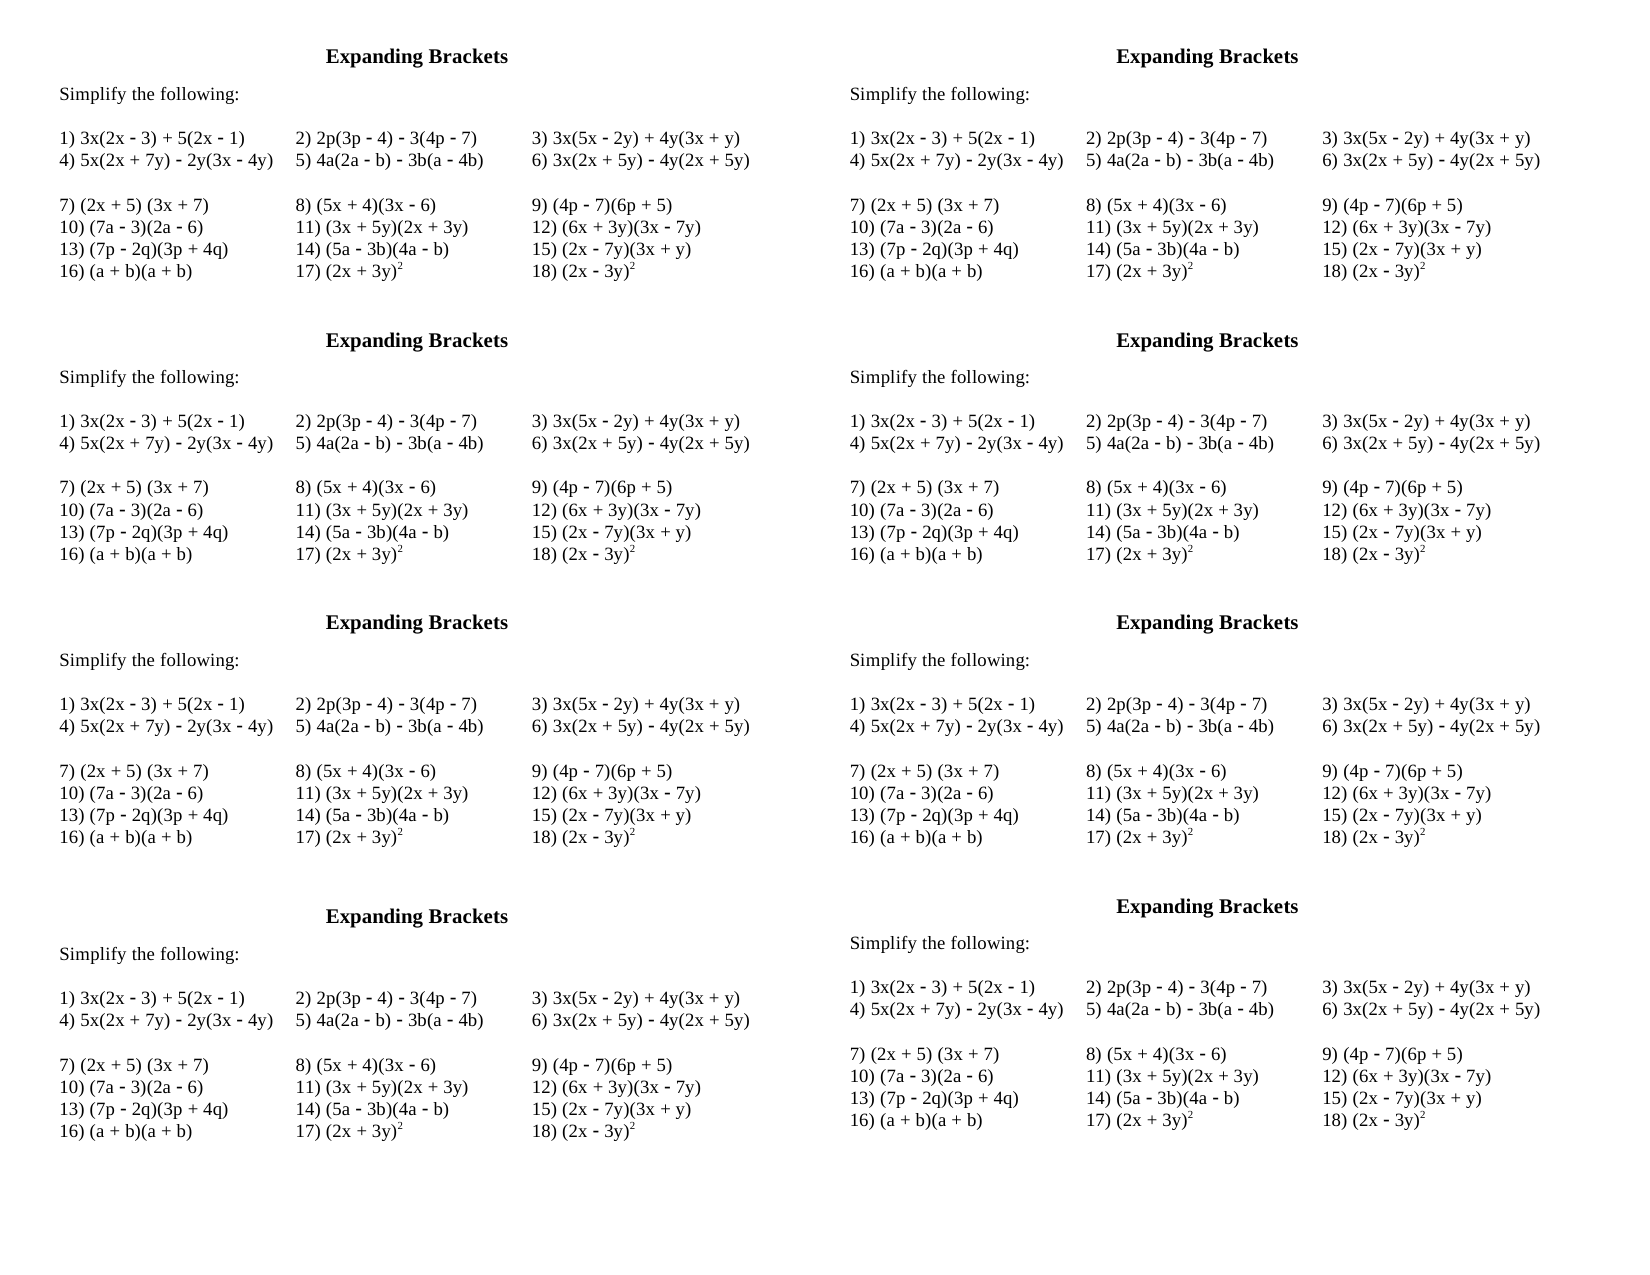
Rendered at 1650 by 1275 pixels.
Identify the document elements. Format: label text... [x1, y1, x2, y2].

text 16) (a + b)(a + b) 17) (2x + 3y)2 18) (2x  3y)2 [849, 542, 1565, 564]
text 1) 3x(2x  3) + 5(2x  1) 2) 2p(3p  4)  3(4p  7) 3) 3x(5x  2y) + 4y(3x + y) [59, 693, 774, 715]
text 10) (7a  3)(2a  6) 11) (3x + 5y)(2x + 3y) 12) (6x + 3y)(3x  7y) [849, 781, 1565, 803]
text 7) (2x + 5) (3x + 7) 8) (5x + 4)(3x  6) 9) (4p  7)(6p + 5) [59, 759, 774, 781]
text 13) (7p  2q)(3p + 4q) 14) (5a  3b)(4a  b) 15) (2x  7y)(3x + y) [59, 803, 774, 825]
text Simplify the following: [59, 82, 774, 104]
text 13) (7p  2q)(3p + 4q) 14) (5a  3b)(4a  b) 15) (2x  7y)(3x + y) [59, 520, 774, 542]
text Expanding Brackets [59, 327, 774, 351]
text 13) (7p  2q)(3p + 4q) 14) (5a  3b)(4a  b) 15) (2x  7y)(3x + y) [59, 237, 774, 259]
text 1) 3x(2x  3) + 5(2x  1) 2) 2p(3p  4)  3(4p  7) 3) 3x(5x  2y) + 4y(3x + y) [849, 976, 1565, 998]
text 7) (2x + 5) (3x + 7) 8) (5x + 4)(3x  6) 9) (4p  7)(6p + 5) [59, 193, 774, 215]
text Expanding Brackets [59, 44, 774, 68]
text 4) 5x(2x + 7y)  2y(3x  4y) 5) 4a(2a  b)  3b(a  4b) 6) 3x(2x + 5y)  4y(2x + 5y) [849, 715, 1565, 737]
text Expanding Brackets [59, 904, 774, 928]
text 10) (7a  3)(2a  6) 11) (3x + 5y)(2x + 3y) 12) (6x + 3y)(3x  7y) [849, 1064, 1565, 1086]
text Simplify the following: [59, 648, 774, 671]
text 10) (7a  3)(2a  6) 11) (3x + 5y)(2x + 3y) 12) (6x + 3y)(3x  7y) [59, 781, 774, 803]
text 10) (7a  3)(2a  6) 11) (3x + 5y)(2x + 3y) 12) (6x + 3y)(3x  7y) [849, 498, 1565, 520]
text 13) (7p  2q)(3p + 4q) 14) (5a  3b)(4a  b) 15) (2x  7y)(3x + y) [849, 520, 1565, 542]
text Expanding Brackets [849, 893, 1565, 917]
text 16) (a + b)(a + b) 17) (2x + 3y)2 18) (2x  3y)2 [849, 1108, 1565, 1130]
text Simplify the following: [59, 366, 774, 388]
text 7) (2x + 5) (3x + 7) 8) (5x + 4)(3x  6) 9) (4p  7)(6p + 5) [849, 759, 1565, 781]
text 1) 3x(2x  3) + 5(2x  1) 2) 2p(3p  4)  3(4p  7) 3) 3x(5x  2y) + 4y(3x + y) [59, 410, 774, 432]
text 13) (7p  2q)(3p + 4q) 14) (5a  3b)(4a  b) 15) (2x  7y)(3x + y) [849, 1086, 1565, 1108]
text 4) 5x(2x + 7y)  2y(3x  4y) 5) 4a(2a  b)  3b(a  4b) 6) 3x(2x + 5y)  4y(2x + 5y) [849, 998, 1565, 1020]
text 4) 5x(2x + 7y)  2y(3x  4y) 5) 4a(2a  b)  3b(a  4b) 6) 3x(2x + 5y)  4y(2x + 5y) [59, 149, 774, 171]
text 10) (7a  3)(2a  6) 11) (3x + 5y)(2x + 3y) 12) (6x + 3y)(3x  7y) [59, 498, 774, 520]
text Simplify the following: [849, 648, 1565, 671]
text 13) (7p  2q)(3p + 4q) 14) (5a  3b)(4a  b) 15) (2x  7y)(3x + y) [849, 237, 1565, 259]
text 10) (7a  3)(2a  6) 11) (3x + 5y)(2x + 3y) 12) (6x + 3y)(3x  7y) [59, 215, 774, 237]
text 16) (a + b)(a + b) 17) (2x + 3y)2 18) (2x  3y)2 [59, 542, 774, 564]
text Simplify the following: [59, 942, 774, 964]
text 16) (a + b)(a + b) 17) (2x + 3y)2 18) (2x  3y)2 [59, 1119, 774, 1141]
text 1) 3x(2x  3) + 5(2x  1) 2) 2p(3p  4)  3(4p  7) 3) 3x(5x  2y) + 4y(3x + y) [849, 693, 1565, 715]
text 1) 3x(2x  3) + 5(2x  1) 2) 2p(3p  4)  3(4p  7) 3) 3x(5x  2y) + 4y(3x + y) [849, 127, 1565, 149]
text 16) (a + b)(a + b) 17) (2x + 3y)2 18) (2x  3y)2 [849, 259, 1565, 281]
text 4) 5x(2x + 7y)  2y(3x  4y) 5) 4a(2a  b)  3b(a  4b) 6) 3x(2x + 5y)  4y(2x + 5y) [59, 1009, 774, 1031]
text Expanding Brackets [849, 44, 1565, 68]
text 7) (2x + 5) (3x + 7) 8) (5x + 4)(3x  6) 9) (4p  7)(6p + 5) [849, 476, 1565, 498]
text 7) (2x + 5) (3x + 7) 8) (5x + 4)(3x  6) 9) (4p  7)(6p + 5) [59, 1053, 774, 1075]
text 10) (7a  3)(2a  6) 11) (3x + 5y)(2x + 3y) 12) (6x + 3y)(3x  7y) [59, 1075, 774, 1097]
text Simplify the following: [849, 366, 1565, 388]
text 4) 5x(2x + 7y)  2y(3x  4y) 5) 4a(2a  b)  3b(a  4b) 6) 3x(2x + 5y)  4y(2x + 5y) [59, 715, 774, 737]
text 16) (a + b)(a + b) 17) (2x + 3y)2 18) (2x  3y)2 [849, 825, 1565, 847]
text 7) (2x + 5) (3x + 7) 8) (5x + 4)(3x  6) 9) (4p  7)(6p + 5) [849, 1042, 1565, 1064]
text Expanding Brackets [849, 610, 1565, 634]
text 7) (2x + 5) (3x + 7) 8) (5x + 4)(3x  6) 9) (4p  7)(6p + 5) [59, 476, 774, 498]
text 16) (a + b)(a + b) 17) (2x + 3y)2 18) (2x  3y)2 [59, 825, 774, 847]
text 7) (2x + 5) (3x + 7) 8) (5x + 4)(3x  6) 9) (4p  7)(6p + 5) [849, 193, 1565, 215]
text 1) 3x(2x  3) + 5(2x  1) 2) 2p(3p  4)  3(4p  7) 3) 3x(5x  2y) + 4y(3x + y) [849, 410, 1565, 432]
text 4) 5x(2x + 7y)  2y(3x  4y) 5) 4a(2a  b)  3b(a  4b) 6) 3x(2x + 5y)  4y(2x + 5y) [849, 432, 1565, 454]
text 4) 5x(2x + 7y)  2y(3x  4y) 5) 4a(2a  b)  3b(a  4b) 6) 3x(2x + 5y)  4y(2x + 5y) [849, 149, 1565, 171]
text Simplify the following: [849, 932, 1565, 954]
text 13) (7p  2q)(3p + 4q) 14) (5a  3b)(4a  b) 15) (2x  7y)(3x + y) [849, 803, 1565, 825]
text 16) (a + b)(a + b) 17) (2x + 3y)2 18) (2x  3y)2 [59, 259, 774, 281]
text Expanding Brackets [849, 327, 1565, 351]
text Expanding Brackets [59, 610, 774, 634]
text 4) 5x(2x + 7y)  2y(3x  4y) 5) 4a(2a  b)  3b(a  4b) 6) 3x(2x + 5y)  4y(2x + 5y) [59, 432, 774, 454]
text 1) 3x(2x  3) + 5(2x  1) 2) 2p(3p  4)  3(4p  7) 3) 3x(5x  2y) + 4y(3x + y) [59, 987, 774, 1009]
text Simplify the following: [849, 82, 1565, 104]
text 13) (7p  2q)(3p + 4q) 14) (5a  3b)(4a  b) 15) (2x  7y)(3x + y) [59, 1097, 774, 1119]
text 10) (7a  3)(2a  6) 11) (3x + 5y)(2x + 3y) 12) (6x + 3y)(3x  7y) [849, 215, 1565, 237]
text 1) 3x(2x  3) + 5(2x  1) 2) 2p(3p  4)  3(4p  7) 3) 3x(5x  2y) + 4y(3x + y) [59, 127, 774, 149]
